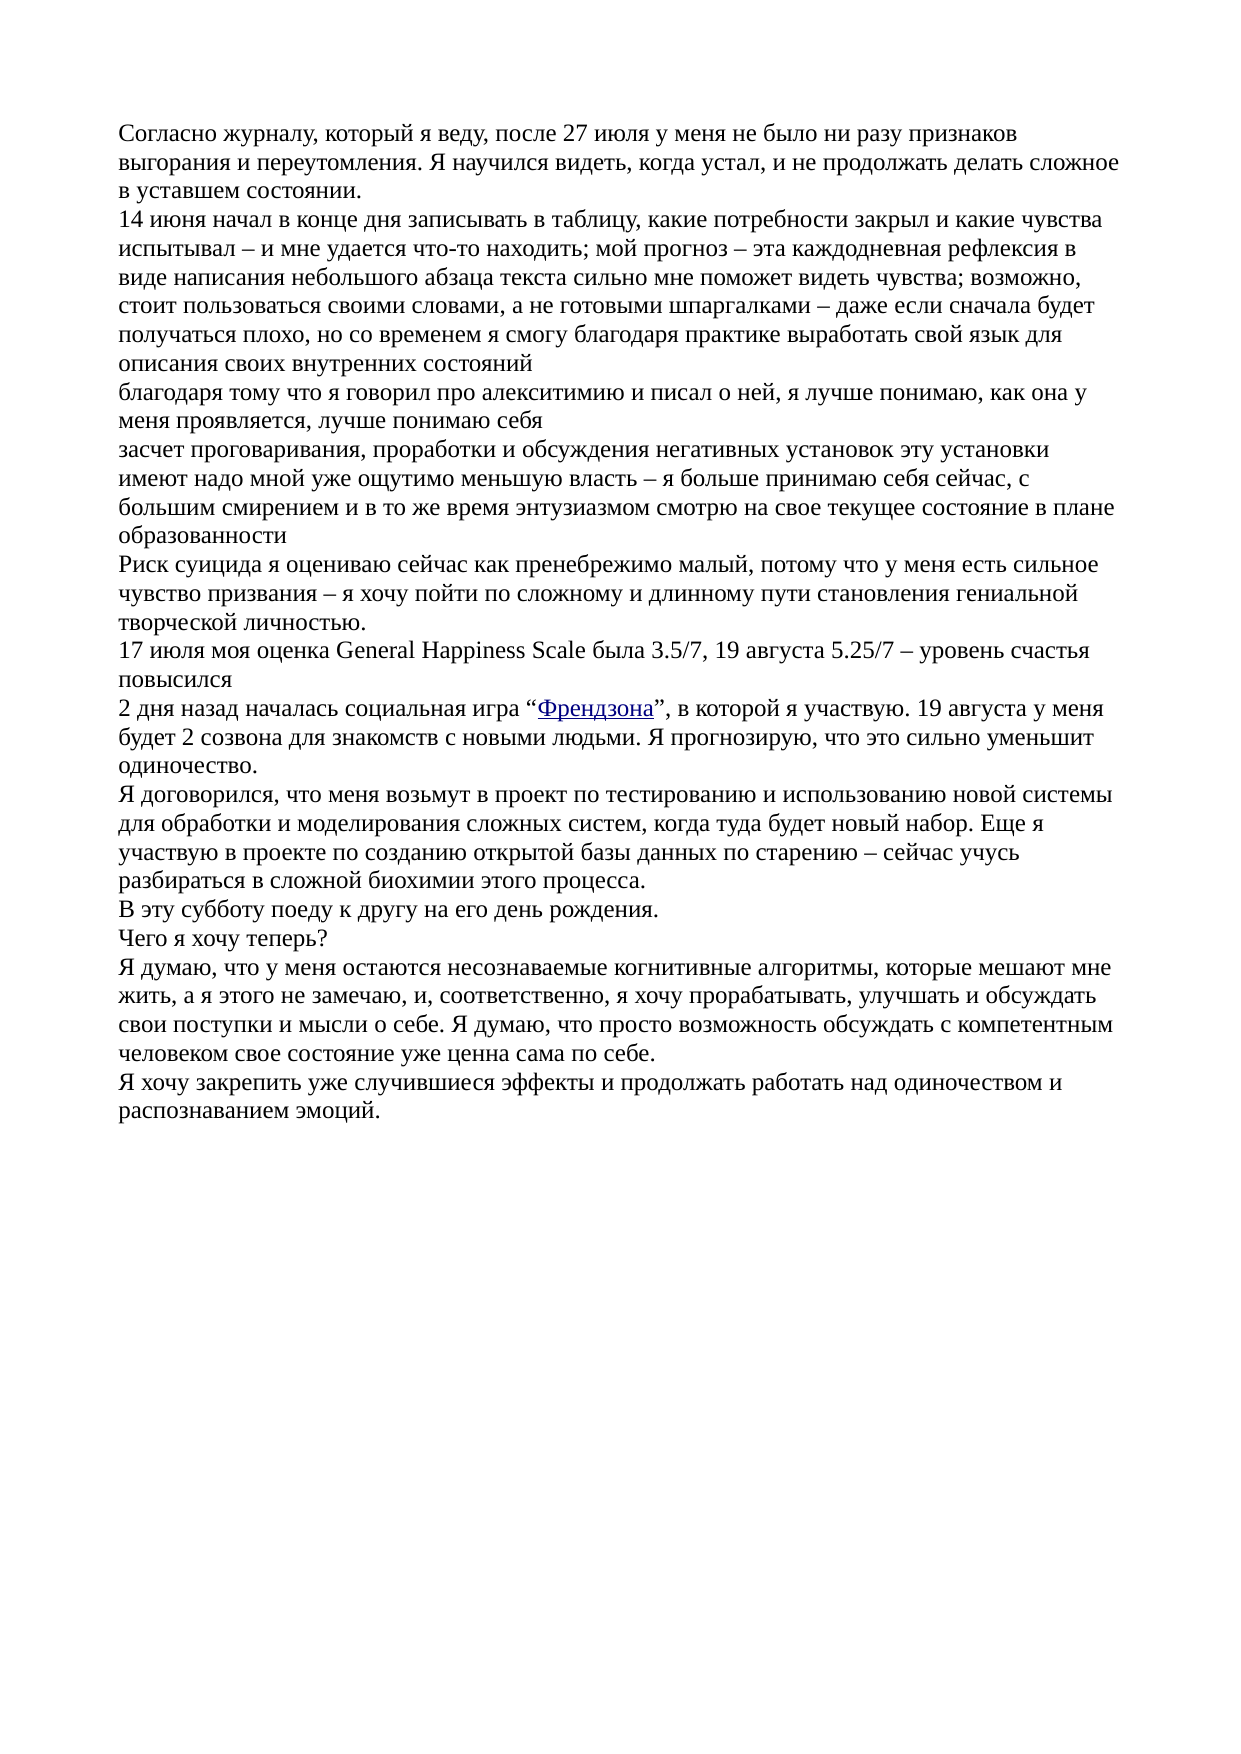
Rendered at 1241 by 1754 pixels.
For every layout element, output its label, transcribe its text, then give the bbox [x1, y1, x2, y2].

text Согласно журналу, который я веду, после 27 июля у меня не было ни разу признаков выгорания и переутомления. Я научился видеть, когда устал, и не продолжать делать сложное в уставшем состоянии. [118, 118, 1122, 204]
text Чего я хочу теперь? [118, 923, 1122, 952]
text 2 дня назад началась социальная игра “Френдзона”, в которой я участвую. 19 августа у меня будет 2 созвона для знакомств с новыми людьми. Я прогнозирую, что это сильно уменьшит одиночество. [118, 693, 1122, 779]
text 17 июля моя оценка General Happiness Scale была 3.5/7, 19 августа 5.25/7 – уровень счастья повысился [118, 636, 1122, 693]
text Я договорился, что меня возьмут в проект по тестированию и использованию новой системы для обработки и моделирования сложных систем, когда туда будет новый набор. Еще я участвую в проекте по созданию открытой базы данных по старению – сейчас учусь разбираться в сложной биохимии этого процесса. [118, 779, 1122, 894]
text Я хочу закрепить уже случившиеся эффекты и продолжать работать над одиночеством и распознаванием эмоций. [118, 1067, 1122, 1124]
text благодаря тому что я говорил про алекситимию и писал о ней, я лучше понимаю, как она у меня проявляется, лучше понимаю себя [118, 377, 1122, 434]
text засчет проговаривания, проработки и обсуждения негативных установок эту установки имеют надо мной уже ощутимо меньшую власть – я больше принимаю себя сейчас, с большим смирением и в то же время энтузиазмом смотрю на свое текущее состояние в плане образованности [118, 434, 1122, 549]
text Я думаю, что у меня остаются несознаваемые когнитивные алгоритмы, которые мешают мне жить, а я этого не замечаю, и, соответственно, я хочу прорабатывать, улучшать и обсуждать свои поступки и мысли о себе. Я думаю, что просто возможность обсуждать с компетентным человеком свое состояние уже ценна сама по себе. [118, 952, 1122, 1067]
text 14 июня начал в конце дня записывать в таблицу, какие потребности закрыл и какие чувства испытывал – и мне удается что-то находить; мой прогноз – эта каждодневная рефлексия в виде написания небольшого абзаца текста сильно мне поможет видеть чувства; возможно, стоит пользоваться своими словами, а не готовыми шпаргалками – даже если сначала будет получаться плохо, но со временем я смогу благодаря практике выработать свой язык для описания своих внутренних состояний [118, 204, 1122, 377]
text В эту субботу поеду к другу на его день рождения. [118, 894, 1122, 923]
text Риск суицида я оцениваю сейчас как пренебрежимо малый, потому что у меня есть сильное чувство призвания – я хочу пойти по сложному и длинному пути становления гениальной творческой личностью. [118, 549, 1122, 636]
